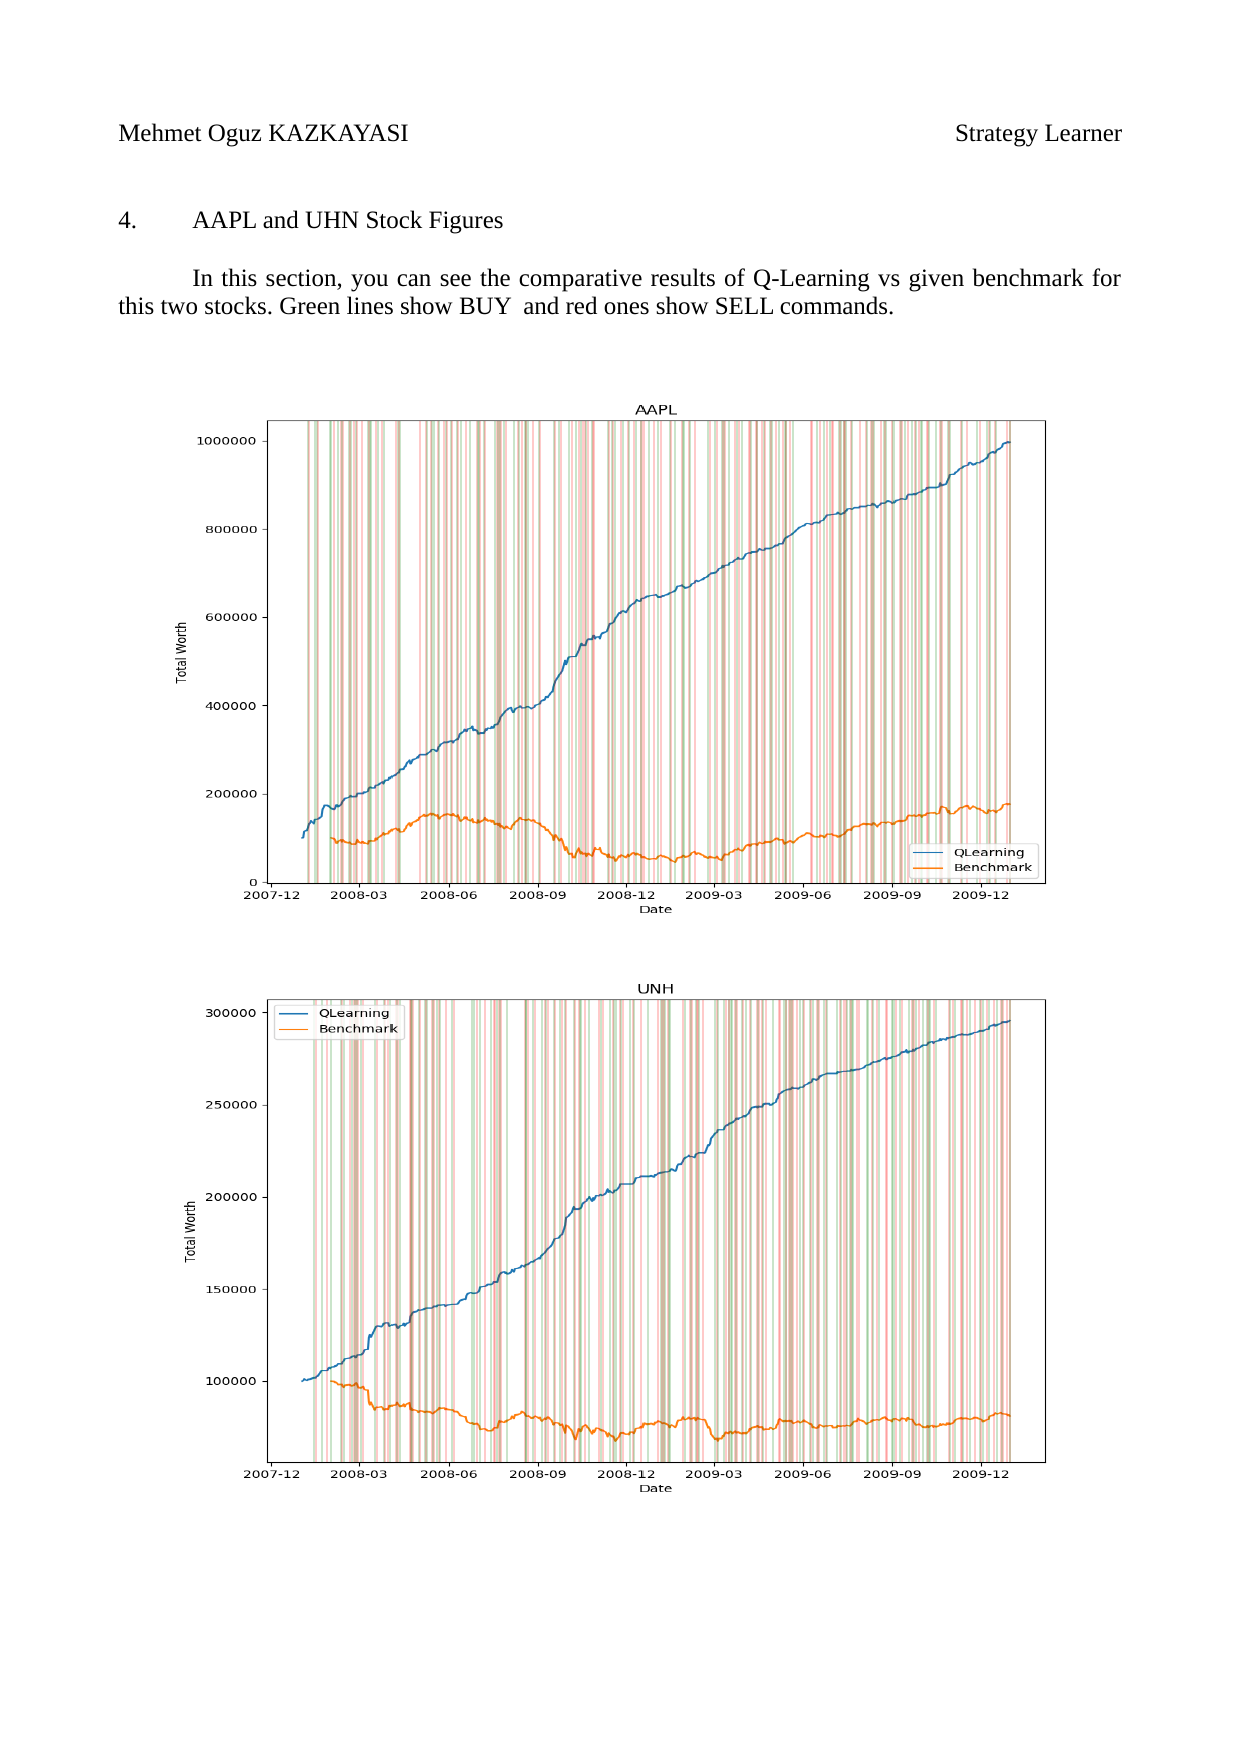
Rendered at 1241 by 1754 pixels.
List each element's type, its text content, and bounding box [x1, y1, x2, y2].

text In this section, you can see the comparative results of Q-Learning vs given benchmark for this two stocks. Green lines show BUY and red ones show SELL commands. [118, 263, 1122, 320]
picture [142, 348, 1146, 1528]
text 4. AAPL and UHN Stock Figures [118, 205, 1122, 234]
